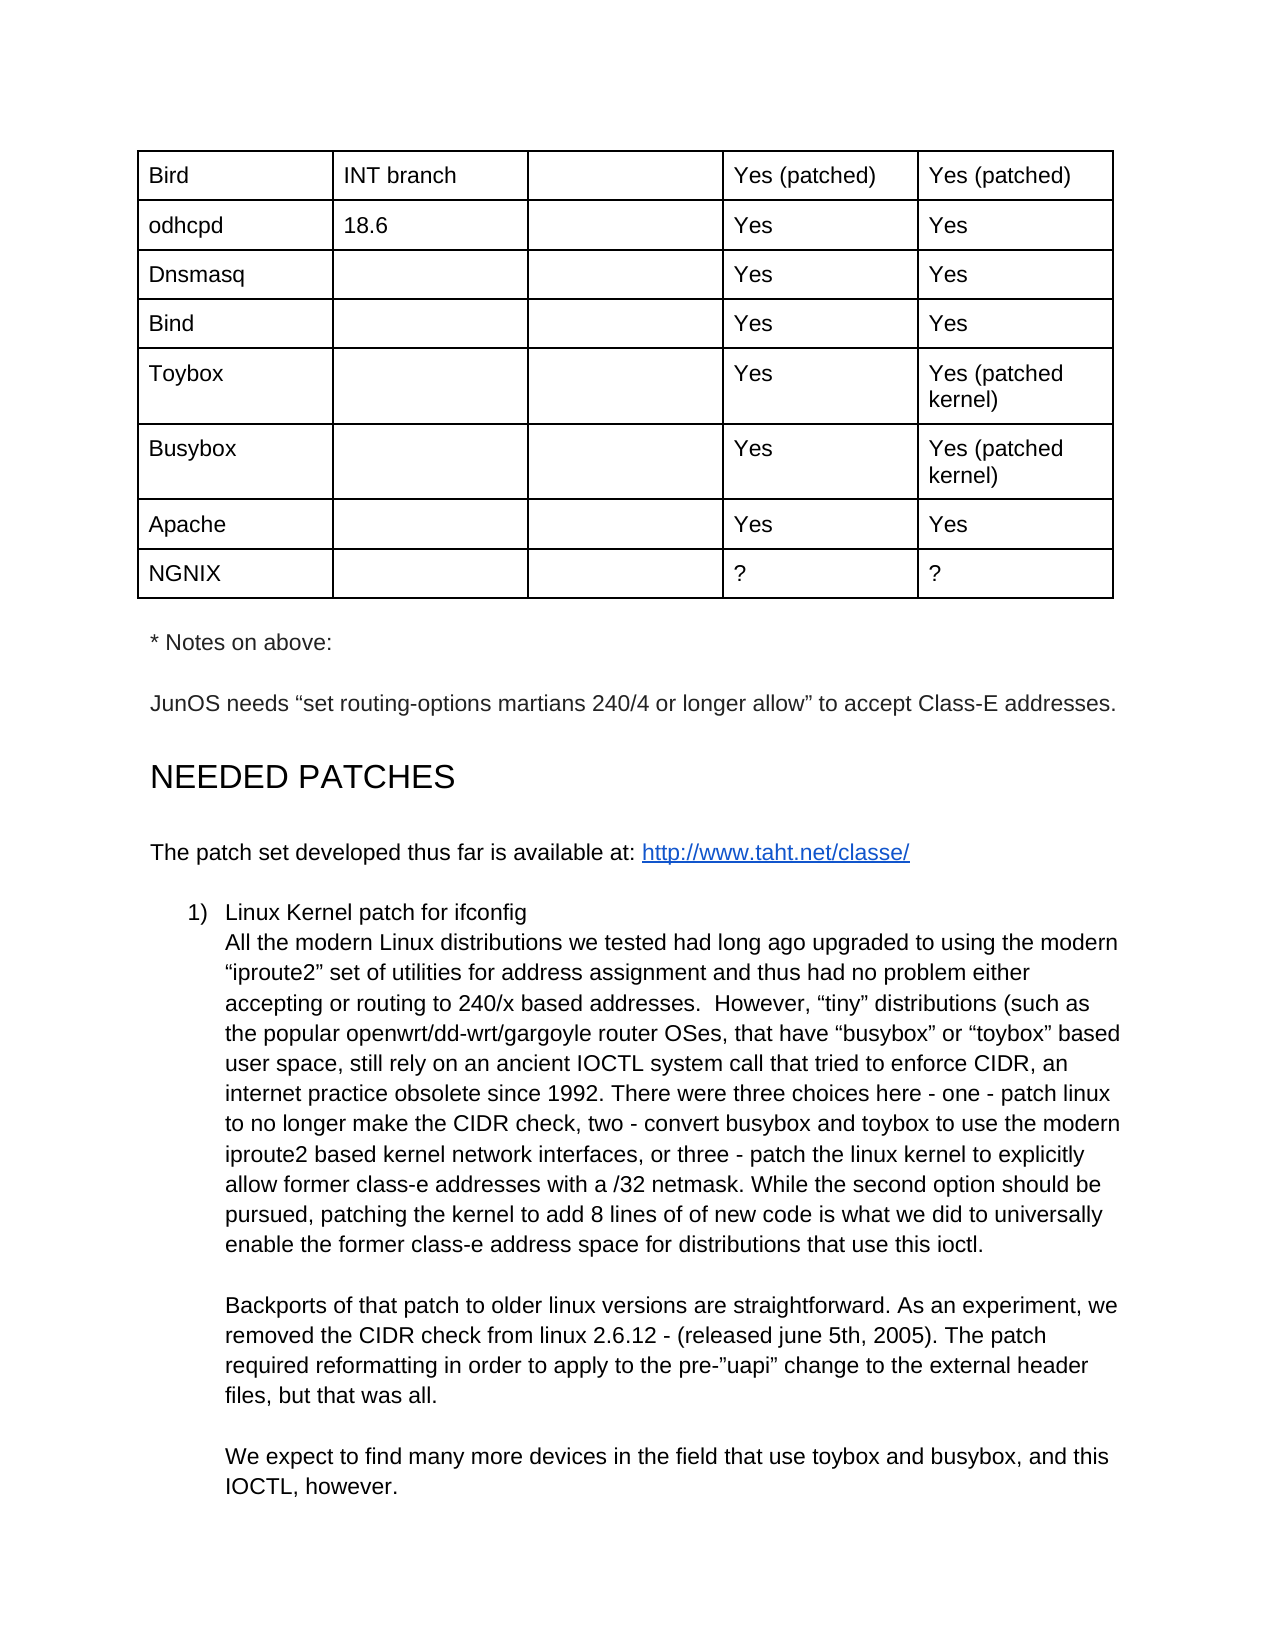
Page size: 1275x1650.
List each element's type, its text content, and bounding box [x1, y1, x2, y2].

table_cell Dnsmasq [139, 251, 332, 298]
table_cell ? [919, 550, 1112, 597]
table_cell [529, 425, 722, 498]
table_cell Yes (patched kernel) [919, 425, 1112, 498]
text We expect to find many more devices in the field that use toybox and busybox, and this IOCTL, however. [225, 1443, 1125, 1499]
table_cell 18.6 [334, 201, 527, 248]
table_cell Busybox [139, 425, 332, 498]
table_cell Yes [724, 251, 917, 298]
table_cell Yes [919, 201, 1112, 248]
table_cell Yes [919, 251, 1112, 298]
table_cell [334, 425, 527, 498]
table_cell Yes [724, 300, 917, 347]
table_cell Bind [139, 300, 332, 347]
table_cell Yes [919, 500, 1112, 548]
table_cell [529, 251, 722, 298]
table_cell Yes (patched) [919, 152, 1112, 199]
table_cell [334, 349, 527, 423]
table_cell Bird [139, 152, 332, 199]
table_cell [529, 201, 722, 248]
table_cell Apache [139, 500, 332, 548]
table_cell [529, 300, 722, 347]
text Backports of that patch to older linux versions are straightforward. As an experiment, we removed the CIDR check from linux 2.6.12 - (released june 5th, 2005). The patch required reformatting in order to apply to the pre-”uapi” change to the external header files, but that was all. [225, 1292, 1125, 1408]
text * Notes on above: [150, 629, 1125, 656]
table_cell Toybox [139, 349, 332, 423]
table_cell Yes [919, 300, 1112, 347]
table_cell Yes (patched kernel) [919, 349, 1112, 423]
list Linux Kernel patch for ifconfig [187, 899, 1125, 925]
subtitle NEEDED PATCHES [150, 757, 1125, 796]
table_cell [334, 251, 527, 298]
table_cell Yes [724, 425, 917, 498]
table_cell [529, 152, 722, 199]
table_cell Yes [724, 500, 917, 548]
text The patch set developed thus far is available at: http://www.taht.net/classe/ [150, 838, 1125, 865]
table_cell Yes [724, 349, 917, 423]
table_cell [334, 550, 527, 597]
table_cell [529, 500, 722, 548]
table_cell INT branch [334, 152, 527, 199]
table_cell ? [724, 550, 917, 597]
table_cell [334, 300, 527, 347]
text JunOS needs “set routing-options martians 240/4 or longer allow” to accept Class-E addresses. [150, 689, 1125, 716]
table_cell [529, 550, 722, 597]
table_cell odhcpd [139, 201, 332, 248]
table_cell [334, 500, 527, 548]
table_cell Yes [724, 201, 917, 248]
table_cell NGNIX [139, 550, 332, 597]
table_cell Yes (patched) [724, 152, 917, 199]
text All the modern Linux distributions we tested had long ago upgraded to using the modern “iproute2” set of utilities for address assignment and thus had no problem either accepting or routing to 240/x based addresses. However, “tiny” distributions (such as the popular openwrt/dd-wrt/gargoyle router OSes, that have “busybox” or “toybox” based user space, still rely on an ancient IOCTL system call that tried to enforce CIDR, an internet practice obsolete since 1992. There were three choices here - one - patch linux to no longer make the CIDR check, two - convert busybox and toybox to use the modern iproute2 based kernel network interfaces, or three - patch the linux kernel to explicitly allow former class-e addresses with a /32 netmask. While the second option should be pursued, patching the kernel to add 8 lines of of new code is what we did to universally enable the former class-e address space for distributions that use this ioctl. [225, 929, 1125, 1257]
table_cell [529, 349, 722, 423]
